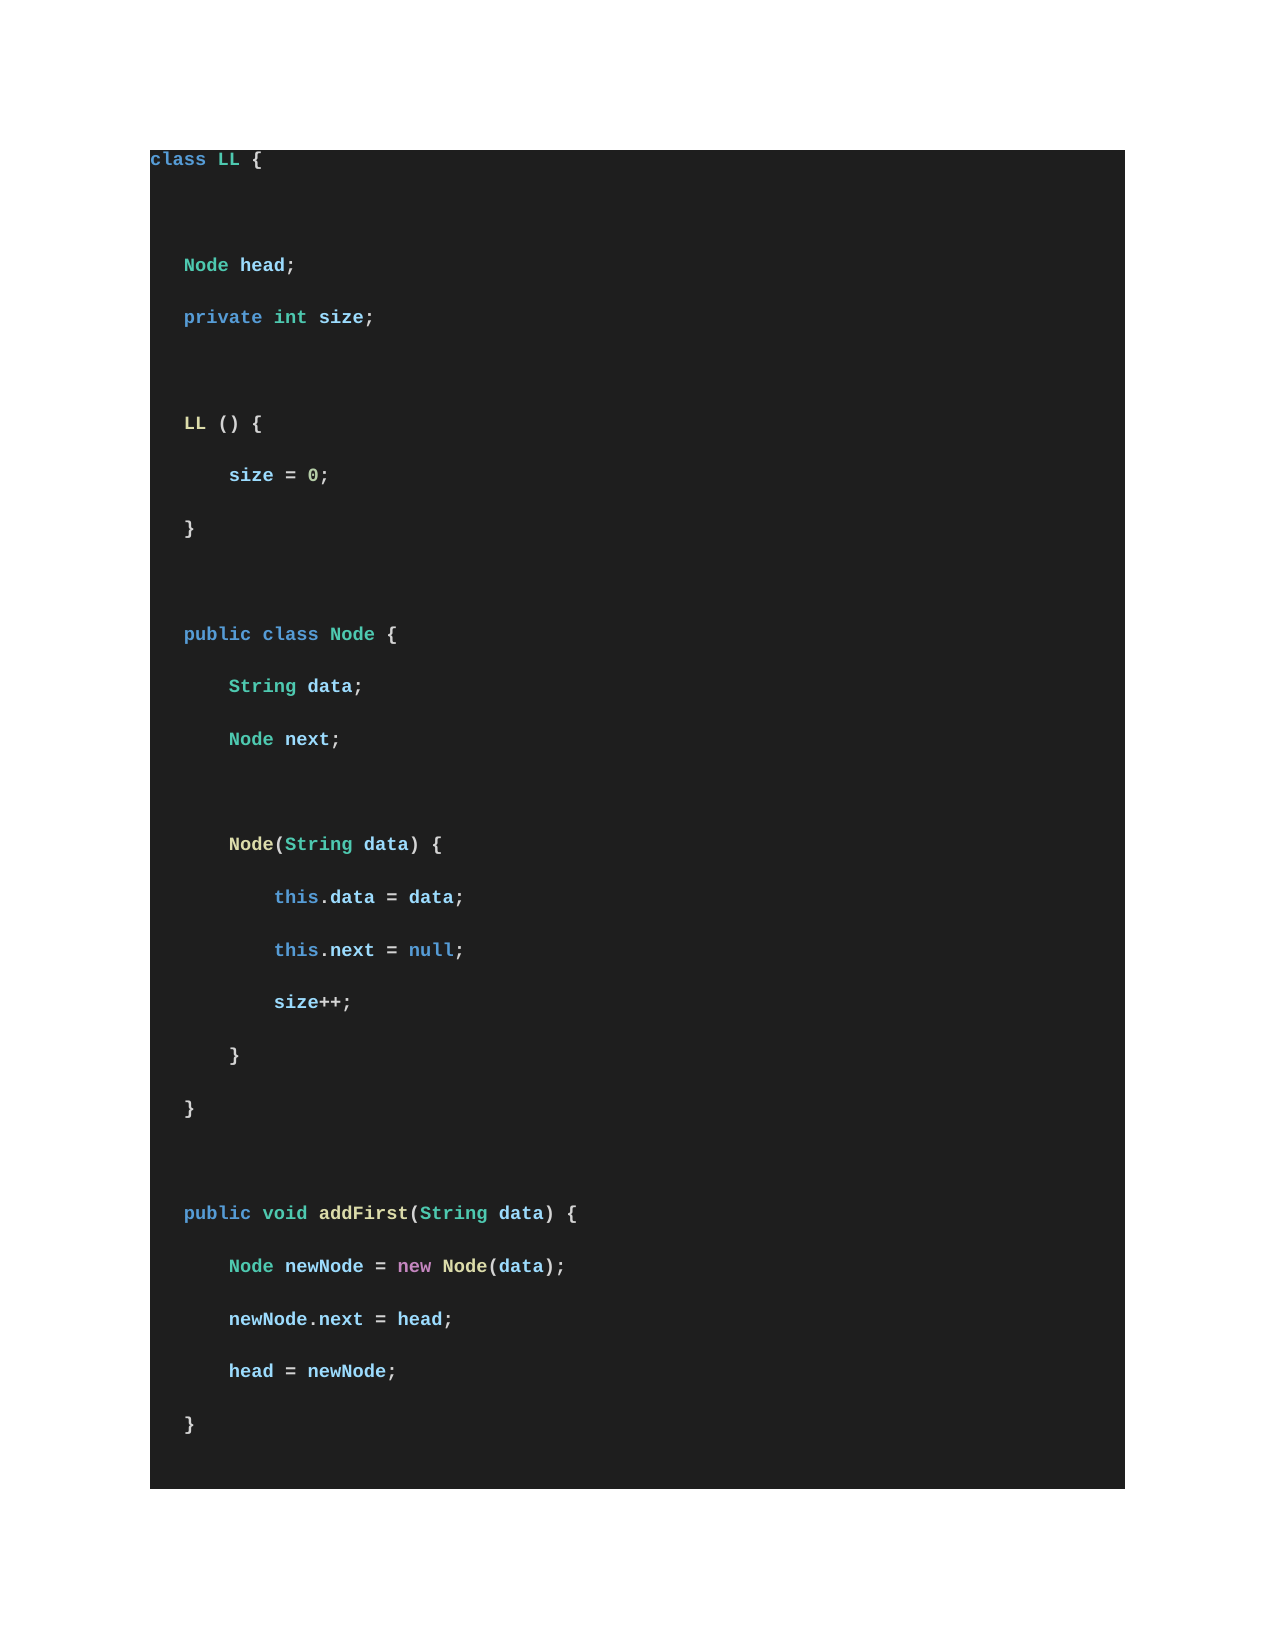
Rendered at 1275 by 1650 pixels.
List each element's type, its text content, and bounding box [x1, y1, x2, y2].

text this.next = null; [150, 941, 1125, 962]
text public class Node { [150, 624, 1125, 646]
text public void addFirst(String data) { [150, 1204, 1125, 1225]
text Node(String data) { [150, 835, 1125, 856]
text } [150, 519, 1125, 540]
text size = 0; [150, 466, 1125, 487]
text head = newNode; [150, 1362, 1125, 1383]
text Node next; [150, 730, 1125, 751]
text } [150, 1046, 1125, 1067]
text newNode.next = head; [150, 1309, 1125, 1331]
text } [150, 1415, 1125, 1436]
text Node head; [150, 255, 1125, 277]
text size++; [150, 993, 1125, 1014]
text String data; [150, 677, 1125, 698]
text Node newNode = new Node(data); [150, 1257, 1125, 1278]
text class LL { [150, 150, 1125, 171]
text private int size; [150, 308, 1125, 329]
text this.data = data; [150, 888, 1125, 909]
text } [150, 1099, 1125, 1120]
text LL () { [150, 413, 1125, 435]
